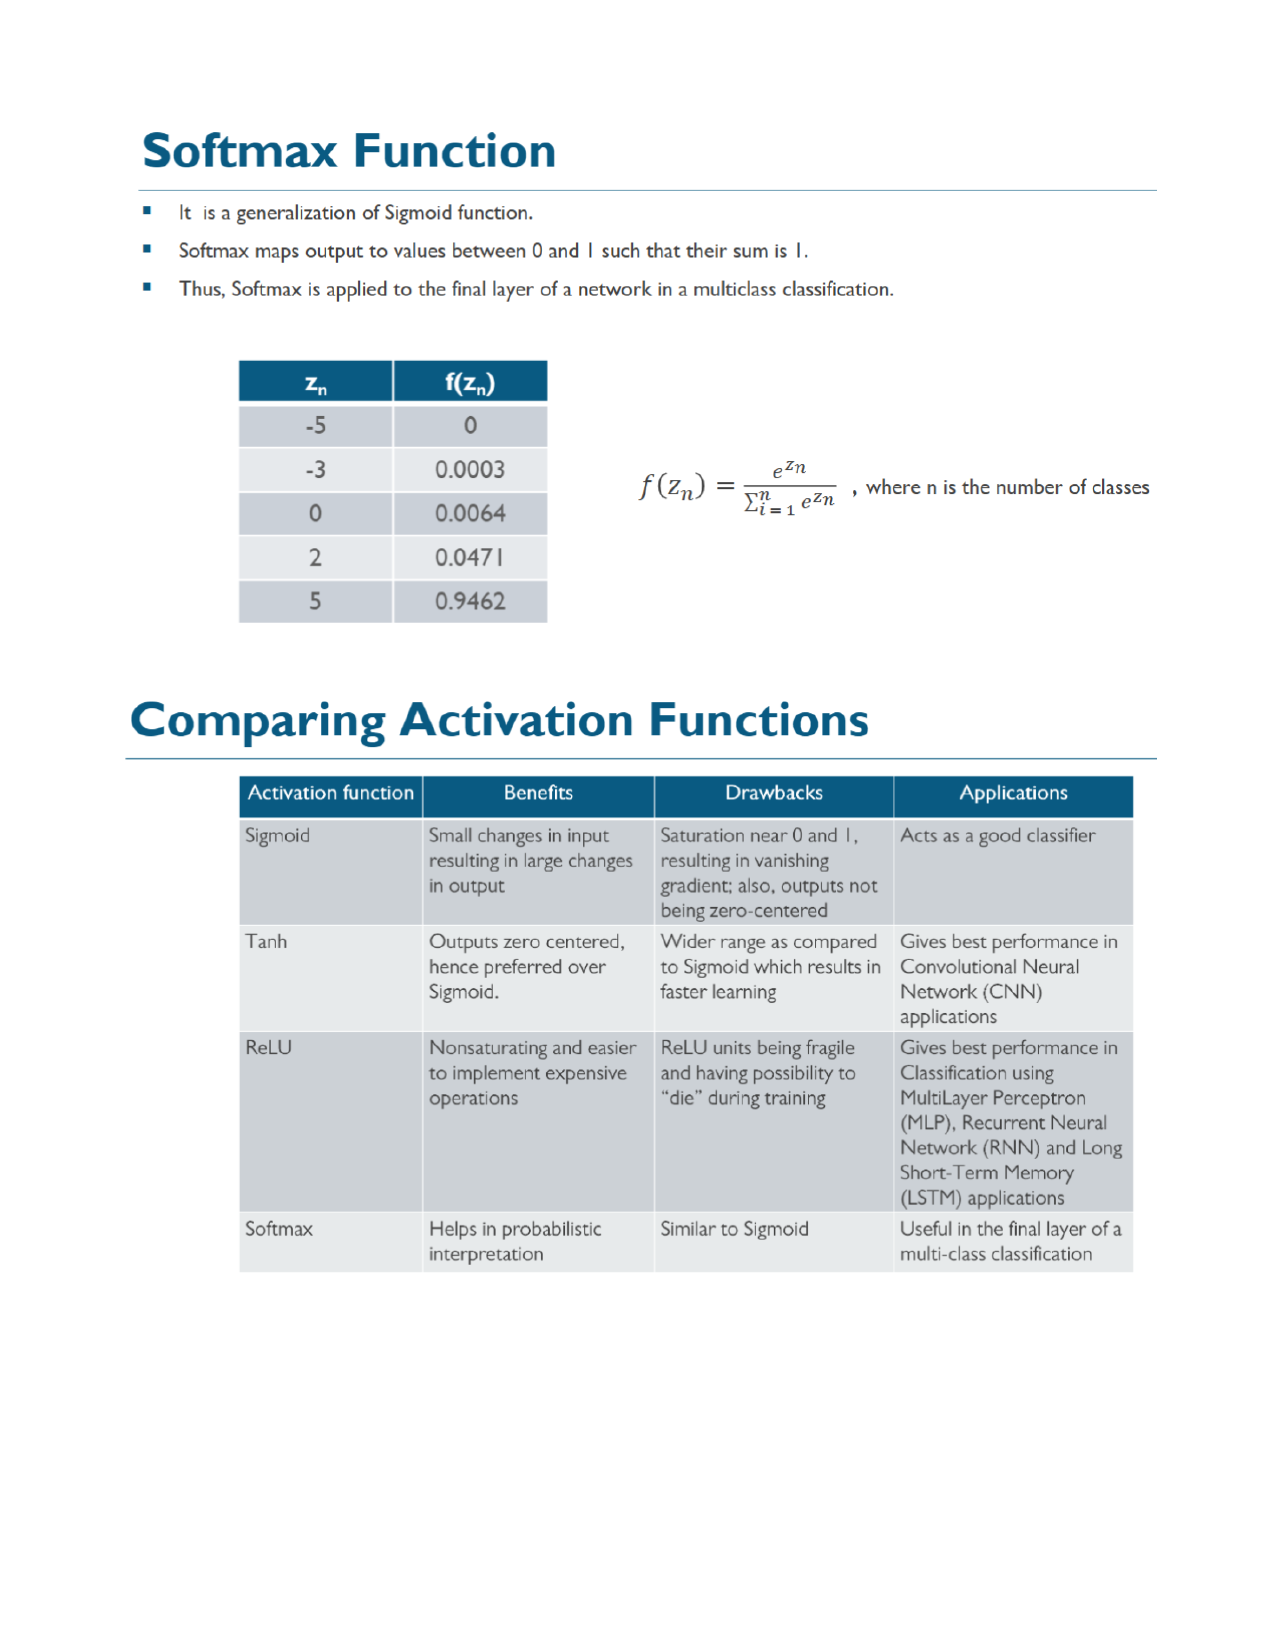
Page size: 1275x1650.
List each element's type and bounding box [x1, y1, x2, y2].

picture [118, 118, 1157, 631]
picture [118, 688, 1157, 1278]
